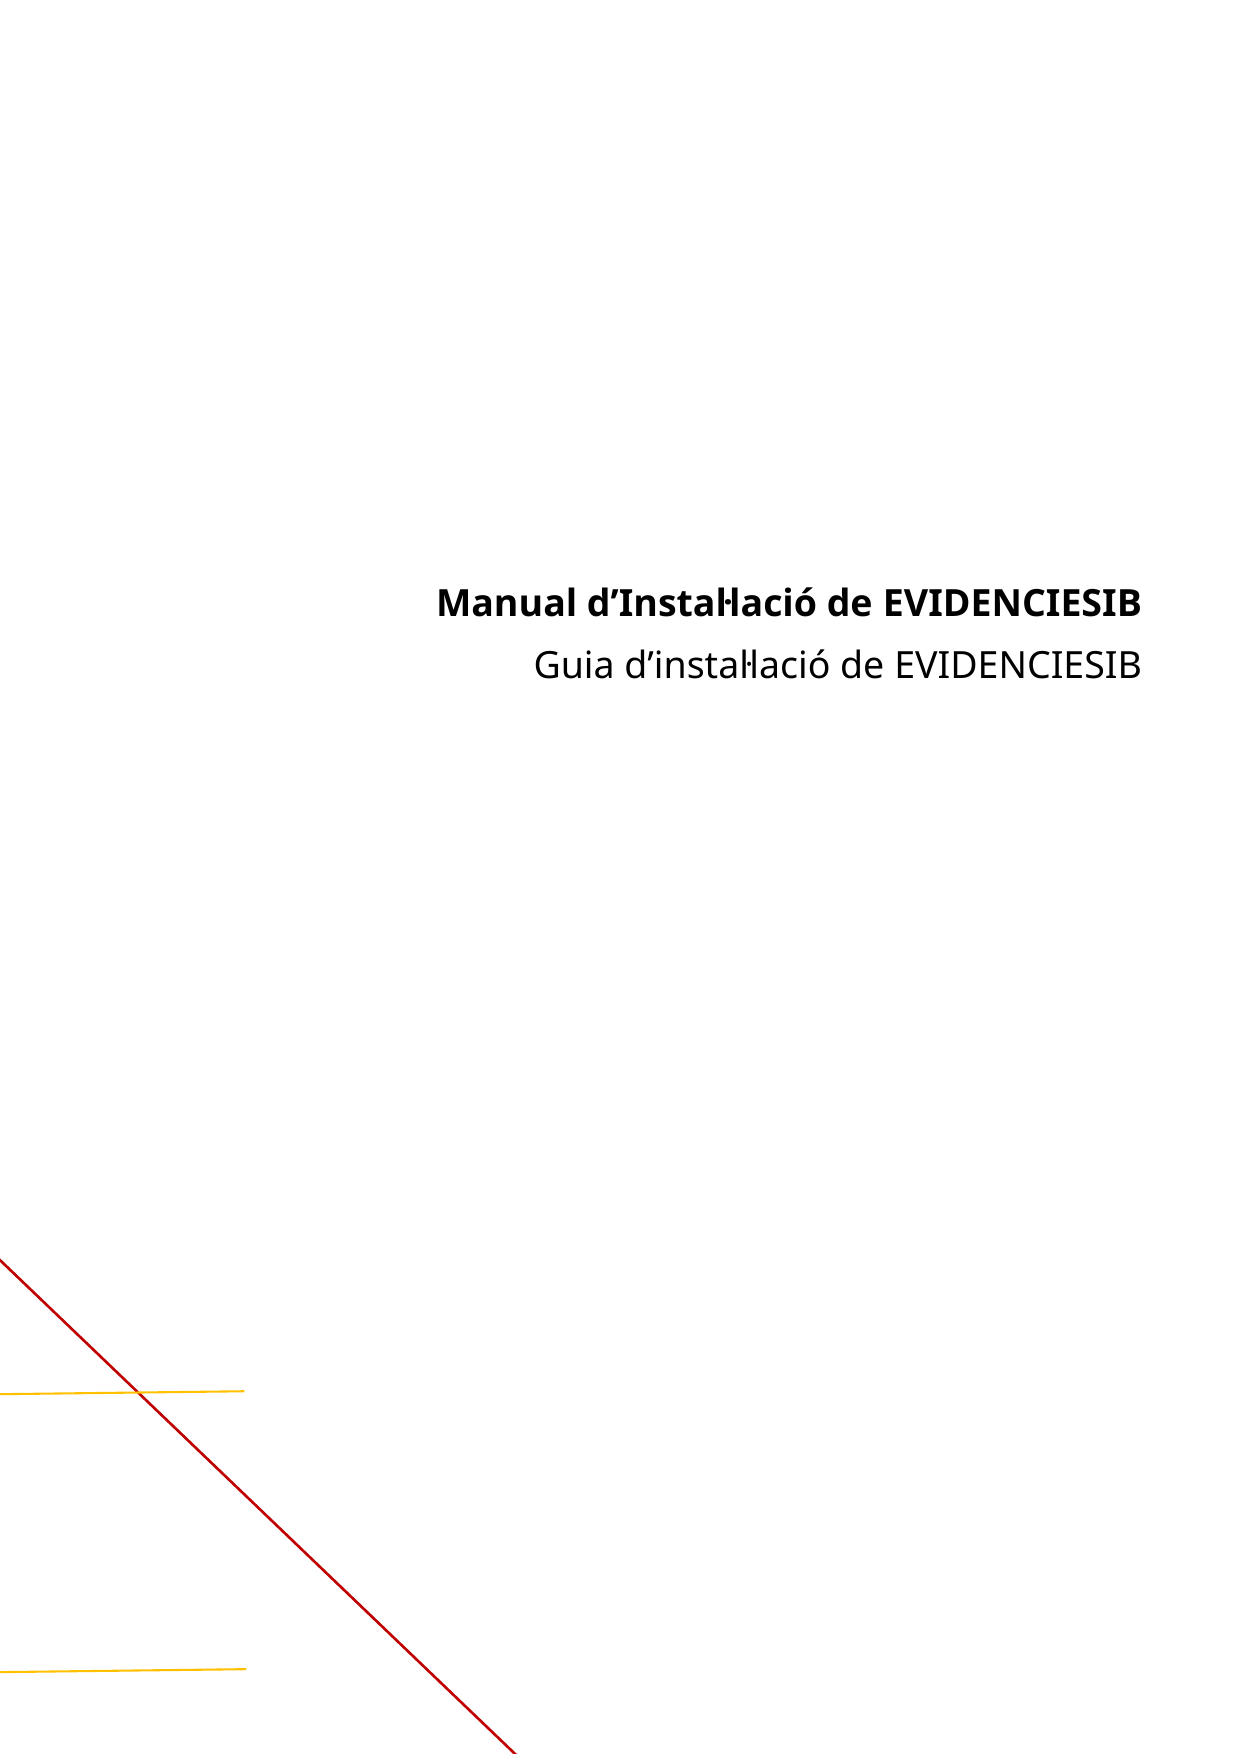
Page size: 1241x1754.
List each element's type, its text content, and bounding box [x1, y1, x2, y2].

text Manual d’Instal·lació de EVIDENCIESIB [136, 576, 1152, 627]
text Guia d’instal·lació de EVIDENCIESIB [166, 639, 1152, 690]
